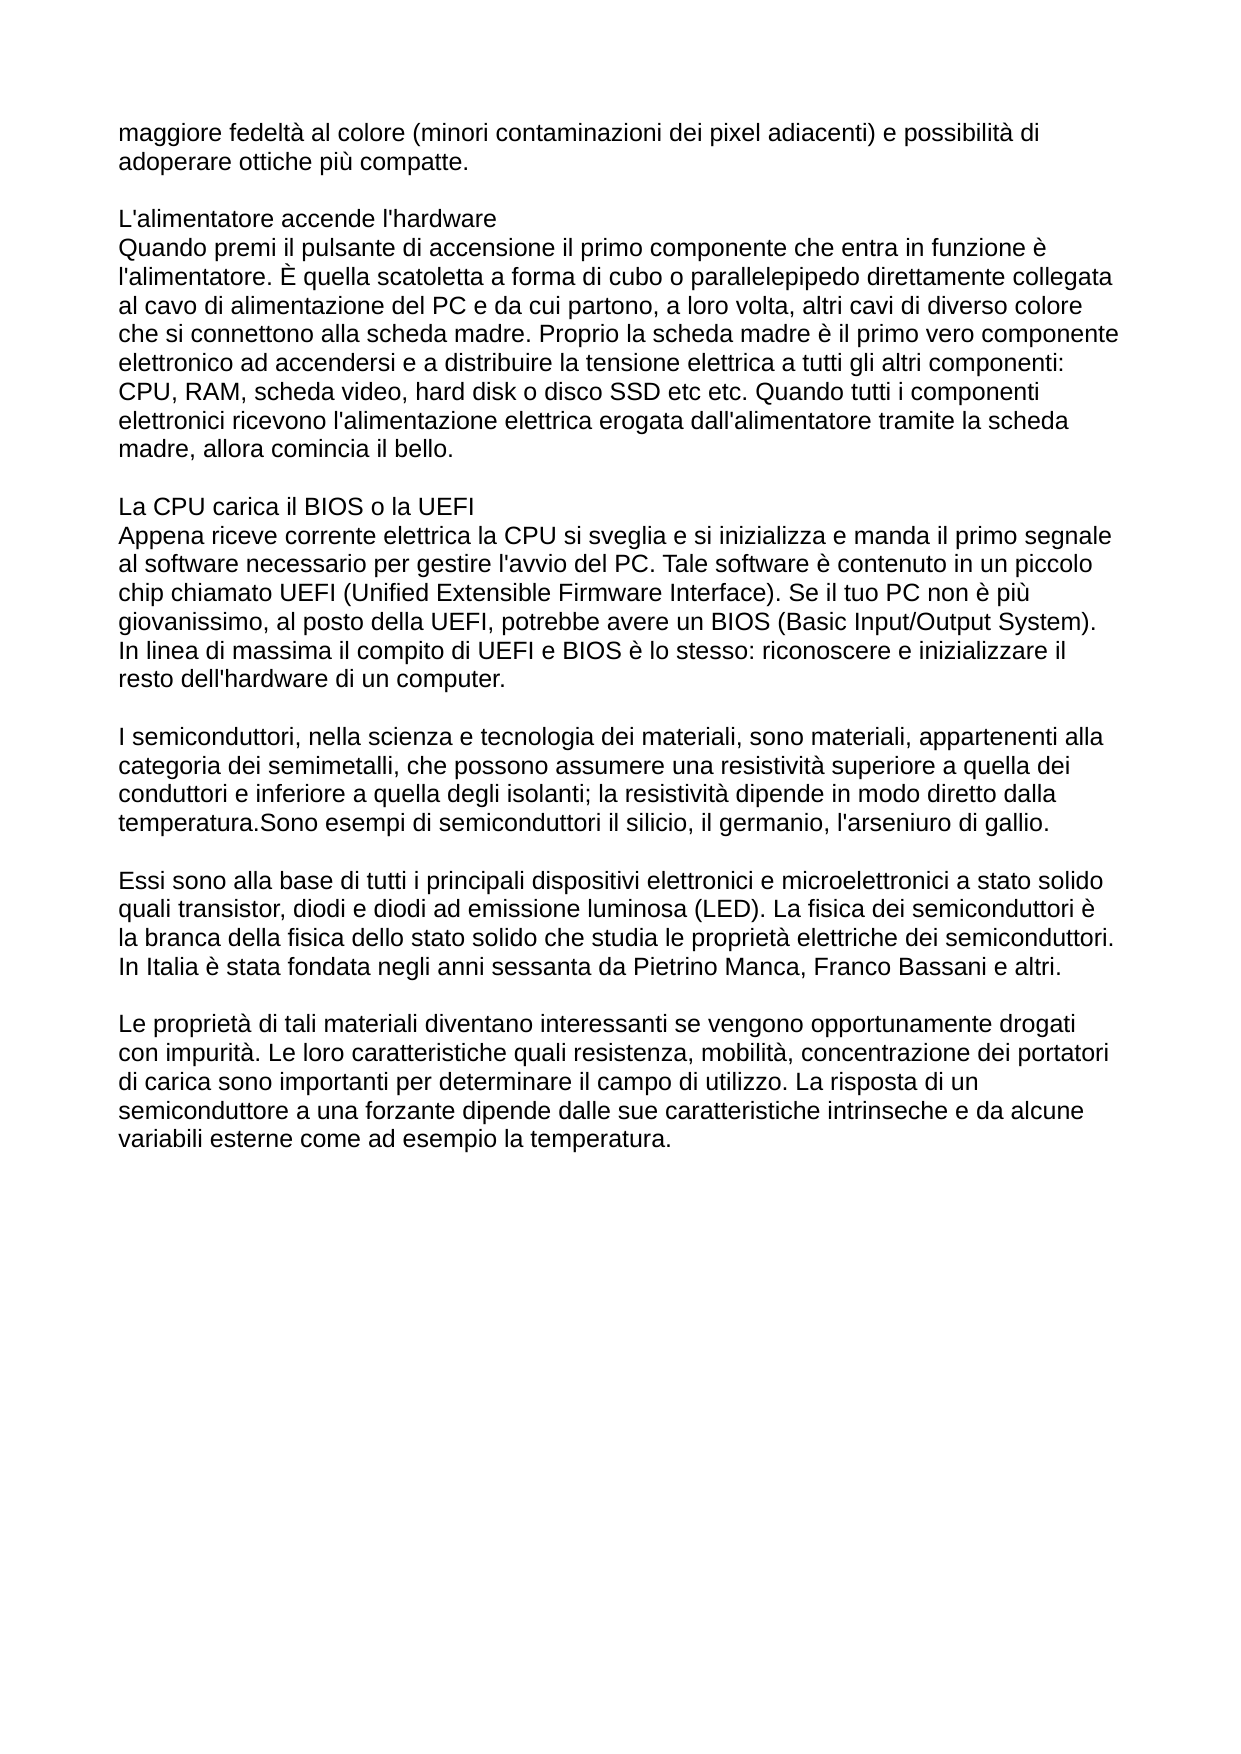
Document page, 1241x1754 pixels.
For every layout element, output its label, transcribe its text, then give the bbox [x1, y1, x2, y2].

text maggiore fedeltà al colore (minori contaminazioni dei pixel adiacenti) e possibilità di adoperare ottiche più compatte. [118, 118, 1122, 176]
text L'alimentatore accende l'hardware [118, 204, 1122, 233]
text Quando premi il pulsante di accensione il primo componente che entra in funzione è l'alimentatore. È quella scatoletta a forma di cubo o parallelepipedo direttamente collegata al cavo di alimentazione del PC e da cui partono, a loro volta, altri cavi di diverso colore che si connettono alla scheda madre. Proprio la scheda madre è il primo vero componente elettronico ad accendersi e a distribuire la tensione elettrica a tutti gli altri componenti: CPU, RAM, scheda video, hard disk o disco SSD etc etc. Quando tutti i componenti elettronici ricevono l'alimentazione elettrica erogata dall'alimentatore tramite la scheda madre, allora comincia il bello. [118, 233, 1122, 463]
text La CPU carica il BIOS o la UEFI [118, 492, 1122, 521]
text Le proprietà di tali materiali diventano interessanti se vengono opportunamente drogati con impurità. Le loro caratteristiche quali resistenza, mobilità, concentrazione dei portatori di carica sono importanti per determinare il campo di utilizzo. La risposta di un semiconduttore a una forzante dipende dalle sue caratteristiche intrinseche e da alcune variabili esterne come ad esempio la temperatura. [118, 1009, 1122, 1153]
text Essi sono alla base di tutti i principali dispositivi elettronici e microelettronici a stato solido quali transistor, diodi e diodi ad emissione luminosa (LED). La fisica dei semiconduttori è la branca della fisica dello stato solido che studia le proprietà elettriche dei semiconduttori. In Italia è stata fondata negli anni sessanta da Pietrino Manca, Franco Bassani e altri. [118, 866, 1122, 981]
text I semiconduttori, nella scienza e tecnologia dei materiali, sono materiali, appartenenti alla categoria dei semimetalli, che possono assumere una resistività superiore a quella dei conduttori e inferiore a quella degli isolanti; la resistività dipende in modo diretto dalla temperatura.Sono esempi di semiconduttori il silicio, il germanio, l'arseniuro di gallio. [118, 722, 1122, 837]
text Appena riceve corrente elettrica la CPU si sveglia e si inizializza e manda il primo segnale al software necessario per gestire l'avvio del PC. Tale software è contenuto in un piccolo chip chiamato UEFI (Unified Extensible Firmware Interface). Se il tuo PC non è più giovanissimo, al posto della UEFI, potrebbe avere un BIOS (Basic Input/Output System). In linea di massima il compito di UEFI e BIOS è lo stesso: riconoscere e inizializzare il resto dell'hardware di un computer. [118, 521, 1122, 693]
